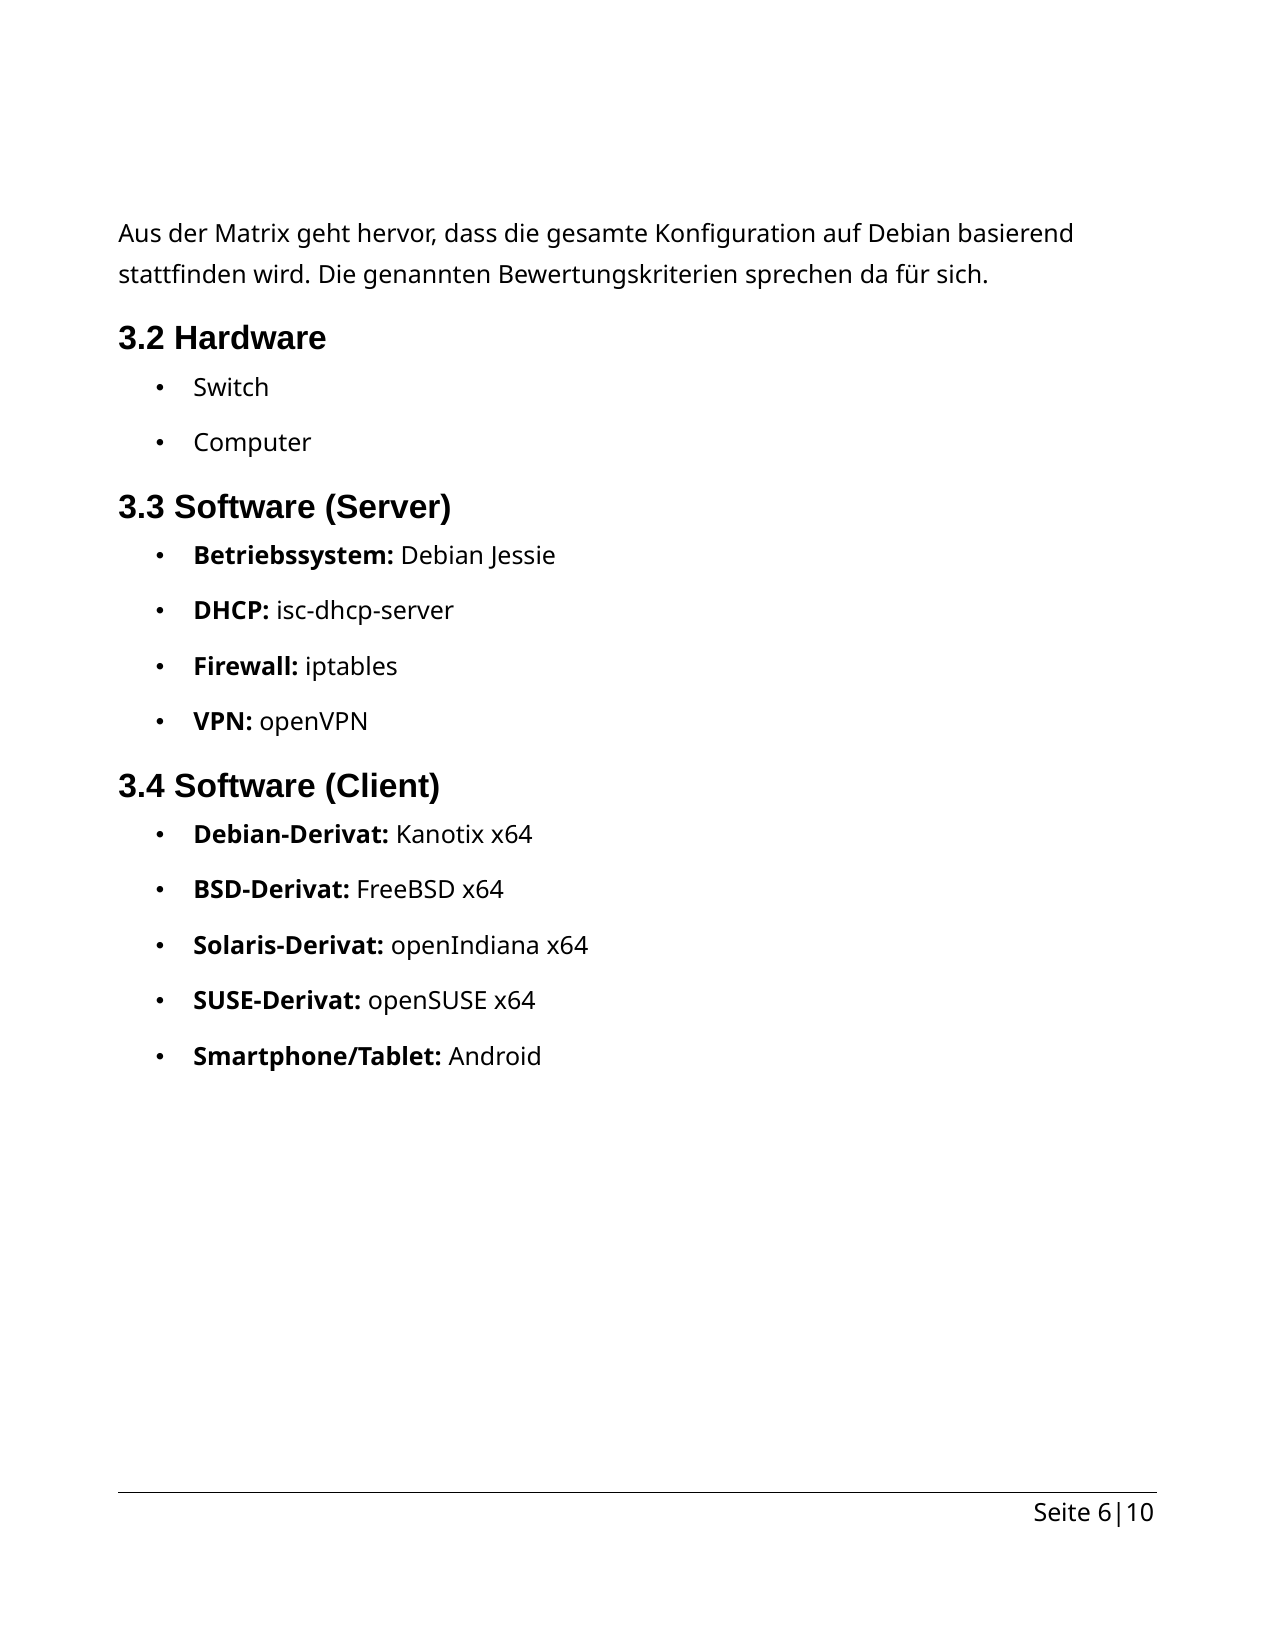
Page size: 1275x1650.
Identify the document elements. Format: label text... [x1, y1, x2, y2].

list VPN: openVPN [156, 704, 1157, 738]
list BSD-Derivat: FreeBSD x64 [156, 872, 1157, 906]
list DHCP: isc-dhcp-server [156, 593, 1157, 627]
list Debian-Derivat: Kanotix x64 [156, 817, 1157, 851]
subtitle 3.2 Hardware [118, 318, 1157, 357]
subtitle 3.3 Software (Server) [118, 486, 1157, 525]
list Firewall: iptables [156, 648, 1157, 682]
list Betriebssystem: Debian Jessie [156, 538, 1157, 572]
text Aus der Matrix geht hervor, dass die gesamte Konfiguration auf Debian basierend stattfinden wird. Die genannten Bewertungskriterien sprechen da für sich. [118, 216, 1157, 291]
list Solaris-Derivat: openIndiana x64 [156, 927, 1157, 962]
subtitle 3.4 Software (Client) [118, 766, 1157, 804]
list Switch [156, 369, 1157, 403]
list Smartphone/Tablet: Android [156, 1038, 1157, 1072]
list SUSE-Derivat: openSUSE x64 [156, 983, 1157, 1017]
list Computer [156, 425, 1157, 459]
